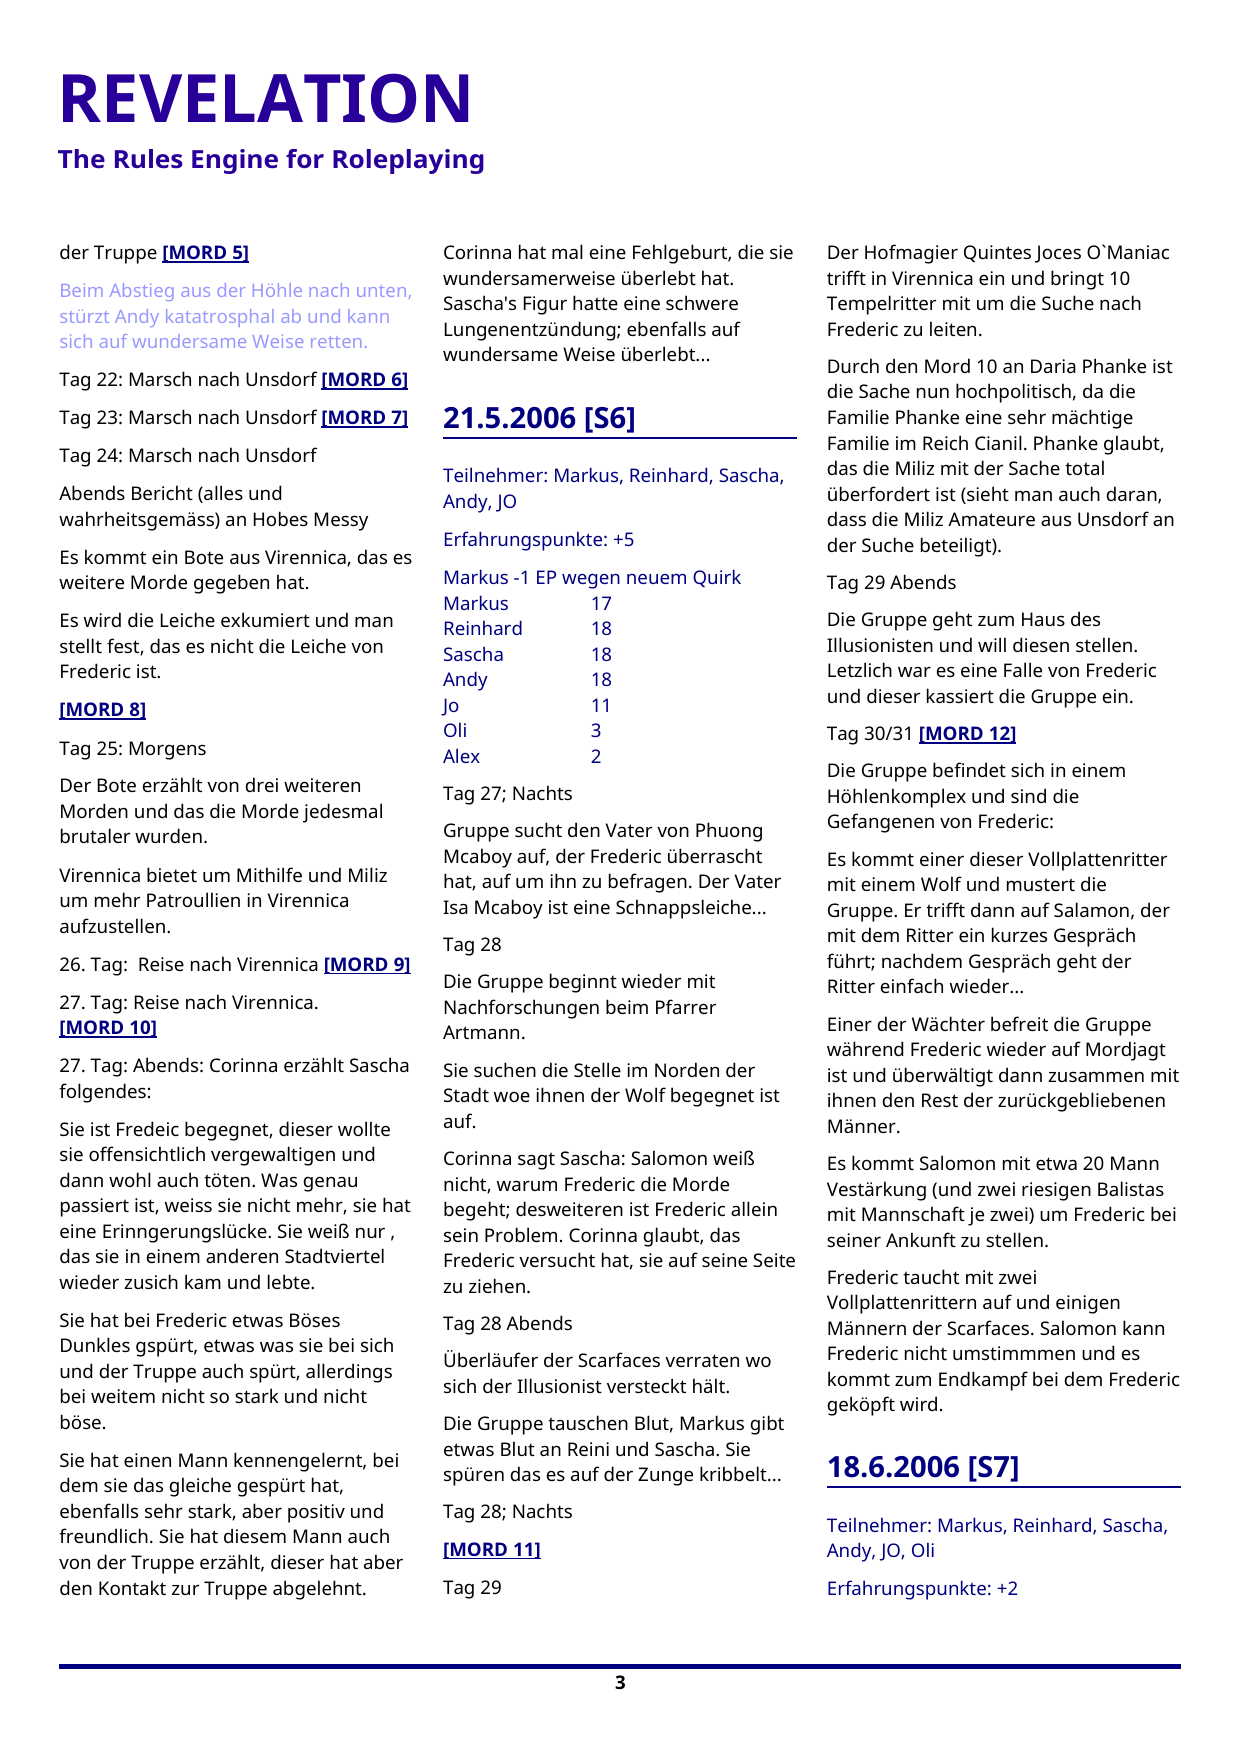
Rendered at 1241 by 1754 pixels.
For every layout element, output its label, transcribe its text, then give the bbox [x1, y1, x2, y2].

text Erfahrungspunkte: +2 [827, 1576, 1181, 1601]
text Frederic taucht mit zwei Vollplattenrittern auf und einigen Männern der Scarfaces. Salomon kann Frederic nicht umstimmmen und es kommt zum Endkampf bei dem Frederic geköpft wird. [827, 1264, 1181, 1417]
text Sie suchen die Stelle im Norden der Stadt woe ihnen der Wolf begegnet ist auf. [443, 1057, 797, 1133]
text Sie ist Fredeic begegnet, dieser wollte sie offensichtlich vergewaltigen und dann wohl auch töten. Was genau passiert ist, weiss sie nicht mehr, sie hat eine Erinngerungslücke. Sie weiß nur , das sie in einem anderen Stadtviertel wieder zusich kam und lebte. [59, 1116, 413, 1295]
text Die Gruppe befindet sich in einem Höhlenkomplex und sind die Gefangenen von Frederic: [827, 758, 1181, 834]
text Alex 2 [443, 743, 797, 768]
text Sie hat einen Mann kennengelernt, bei dem sie das gleiche gespürt hat, ebenfalls sehr stark, aber positiv und freundlich. Sie hat diesem Mann auch von der Truppe erzählt, dieser hat aber den Kontakt zur Truppe abgelehnt. [59, 1447, 413, 1600]
text 27. Tag: Abends: Corinna erzählt Sascha folgendes: [59, 1052, 413, 1103]
text Tag 24: Marsch nach Unsdorf [59, 443, 413, 468]
text [MORD 8] [59, 697, 413, 722]
text Sie hat bei Frederic etwas Böses Dunkles gspürt, etwas was sie bei sich und der Truppe auch spürt, allerdings bei weitem nicht so stark und nicht böse. [59, 1307, 413, 1435]
text Reinhard 18 [443, 615, 797, 641]
text Corinna hat mal eine Fehlgeburt, die sie wundersamerweise überlebt hat. Sascha's Figur hatte eine schwere Lungenentzündung; ebenfalls auf wundersame Weise überlebt... [443, 239, 797, 367]
text Abends Bericht (alles und wahrheitsgemäss) an Hobes Messy [59, 481, 413, 532]
text Tag 29 Abends [827, 569, 1181, 595]
text Durch den Mord 10 an Daria Phanke ist die Sache nun hochpolitisch, da die Familie Phanke eine sehr mächtige Familie im Reich Cianil. Phanke glaubt, das die Miliz mit der Sache total überfordert ist (sieht man auch daran, dass die Miliz Amateure aus Unsdorf an der Suche beteiligt). [827, 353, 1181, 557]
text Es kommt Salomon mit etwa 20 Mann Vestärkung (und zwei riesigen Balistas mit Mannschaft je zwei) um Frederic bei seiner Ankunft zu stellen. [827, 1150, 1181, 1252]
subtitle 21.5.2006 [S6] [443, 397, 797, 437]
text Tag 28 [443, 931, 797, 957]
text Sascha 18 [443, 641, 797, 666]
text Oli 3 [443, 717, 797, 743]
text Einer der Wächter befreit die Gruppe während Frederic wieder auf Mordjagt ist und überwältigt dann zusammen mit ihnen den Rest der zurückgebliebenen Männer. [827, 1011, 1181, 1138]
text Die Gruppe beginnt wieder mit Nachforschungen beim Pfarrer Artmann. [443, 969, 797, 1045]
text Es wird die Leiche exkumiert und man stellt fest, das es nicht die Leiche von Frederic ist. [59, 608, 413, 684]
text Es kommt ein Bote aus Virennica, das es weitere Morde gegeben hat. [59, 544, 413, 595]
text Corinna sagt Sascha: Salomon weiß nicht, warum Frederic die Morde begeht; desweiteren ist Frederic allein sein Problem. Corinna glaubt, das Frederic versucht hat, sie auf seine Seite zu ziehen. [443, 1145, 797, 1298]
text Jo 11 [443, 692, 797, 717]
text Überläufer der Scarfaces verraten wo sich der Illusionist versteckt hält. [443, 1347, 797, 1398]
text Gruppe sucht den Vater von Phuong Mcaboy auf, der Frederic überrascht hat, auf um ihn zu befragen. Der Vater Isa Mcaboy ist eine Schnappsleiche... [443, 817, 797, 919]
text Virennica bietet um Mithilfe und Miliz um mehr Patroullien in Virennica aufzustellen. [59, 862, 413, 938]
text Die Gruppe geht zum Haus des Illusionisten und will diesen stellen. Letzlich war es eine Falle von Frederic und dieser kassiert die Gruppe ein. [827, 607, 1181, 709]
text Der Bote erzählt von drei weiteren Morden und das die Morde jedesmal brutaler wurden. [59, 773, 413, 849]
text Die Gruppe tauschen Blut, Markus gibt etwas Blut an Reini und Sascha. Sie spüren das es auf der Zunge kribbelt... [443, 1410, 797, 1487]
text Tag 28; Nachts [443, 1499, 797, 1524]
text Markus 17 [443, 590, 797, 615]
text Tag 29 [443, 1574, 797, 1599]
subtitle 18.6.2006 [S7] [827, 1447, 1181, 1486]
text Tag 27; Nachts [443, 780, 797, 806]
text Tag 30/31 [MORD 12] [827, 720, 1181, 746]
text der Truppe [MORD 5] [59, 239, 413, 265]
text Der Hofmagier Quintes Joces O`Maniac trifft in Virennica ein und bringt 10 Tempelritter mit um die Suche nach Frederic zu leiten. [827, 239, 1181, 342]
text [MORD 11] [443, 1536, 797, 1561]
text Tag 23: Marsch nach Unsdorf [MORD 7] [59, 404, 413, 430]
text 27. Tag: Reise nach Virennica. [MORD 10] [59, 989, 413, 1040]
text Tag 25: Morgens [59, 735, 413, 760]
text Andy 18 [443, 666, 797, 692]
text Tag 28 Abends [443, 1310, 797, 1336]
text Erfahrungspunkte: +5 [443, 526, 797, 552]
text Beim Abstieg aus der Höhle nach unten, stürzt Andy katatrosphal ab und kann sich auf wundersame Weise retten. [59, 277, 413, 354]
text Teilnehmer: Markus, Reinhard, Sascha, Andy, JO, Oli [827, 1512, 1181, 1563]
text Markus -1 EP wegen neuem Quirk [443, 564, 797, 590]
text 26. Tag: Reise nach Virennica [MORD 9] [59, 951, 413, 976]
text Es kommt einer dieser Vollplattenritter mit einem Wolf und mustert die Gruppe. Er trifft dann auf Salamon, der mit dem Ritter ein kurzes Gespräch führt; nachdem Gespräch geht der Ritter einfach wieder... [827, 846, 1181, 999]
text Teilnehmer: Markus, Reinhard, Sascha, Andy, JO [443, 463, 797, 514]
text Tag 22: Marsch nach Unsdorf [MORD 6] [59, 367, 413, 392]
